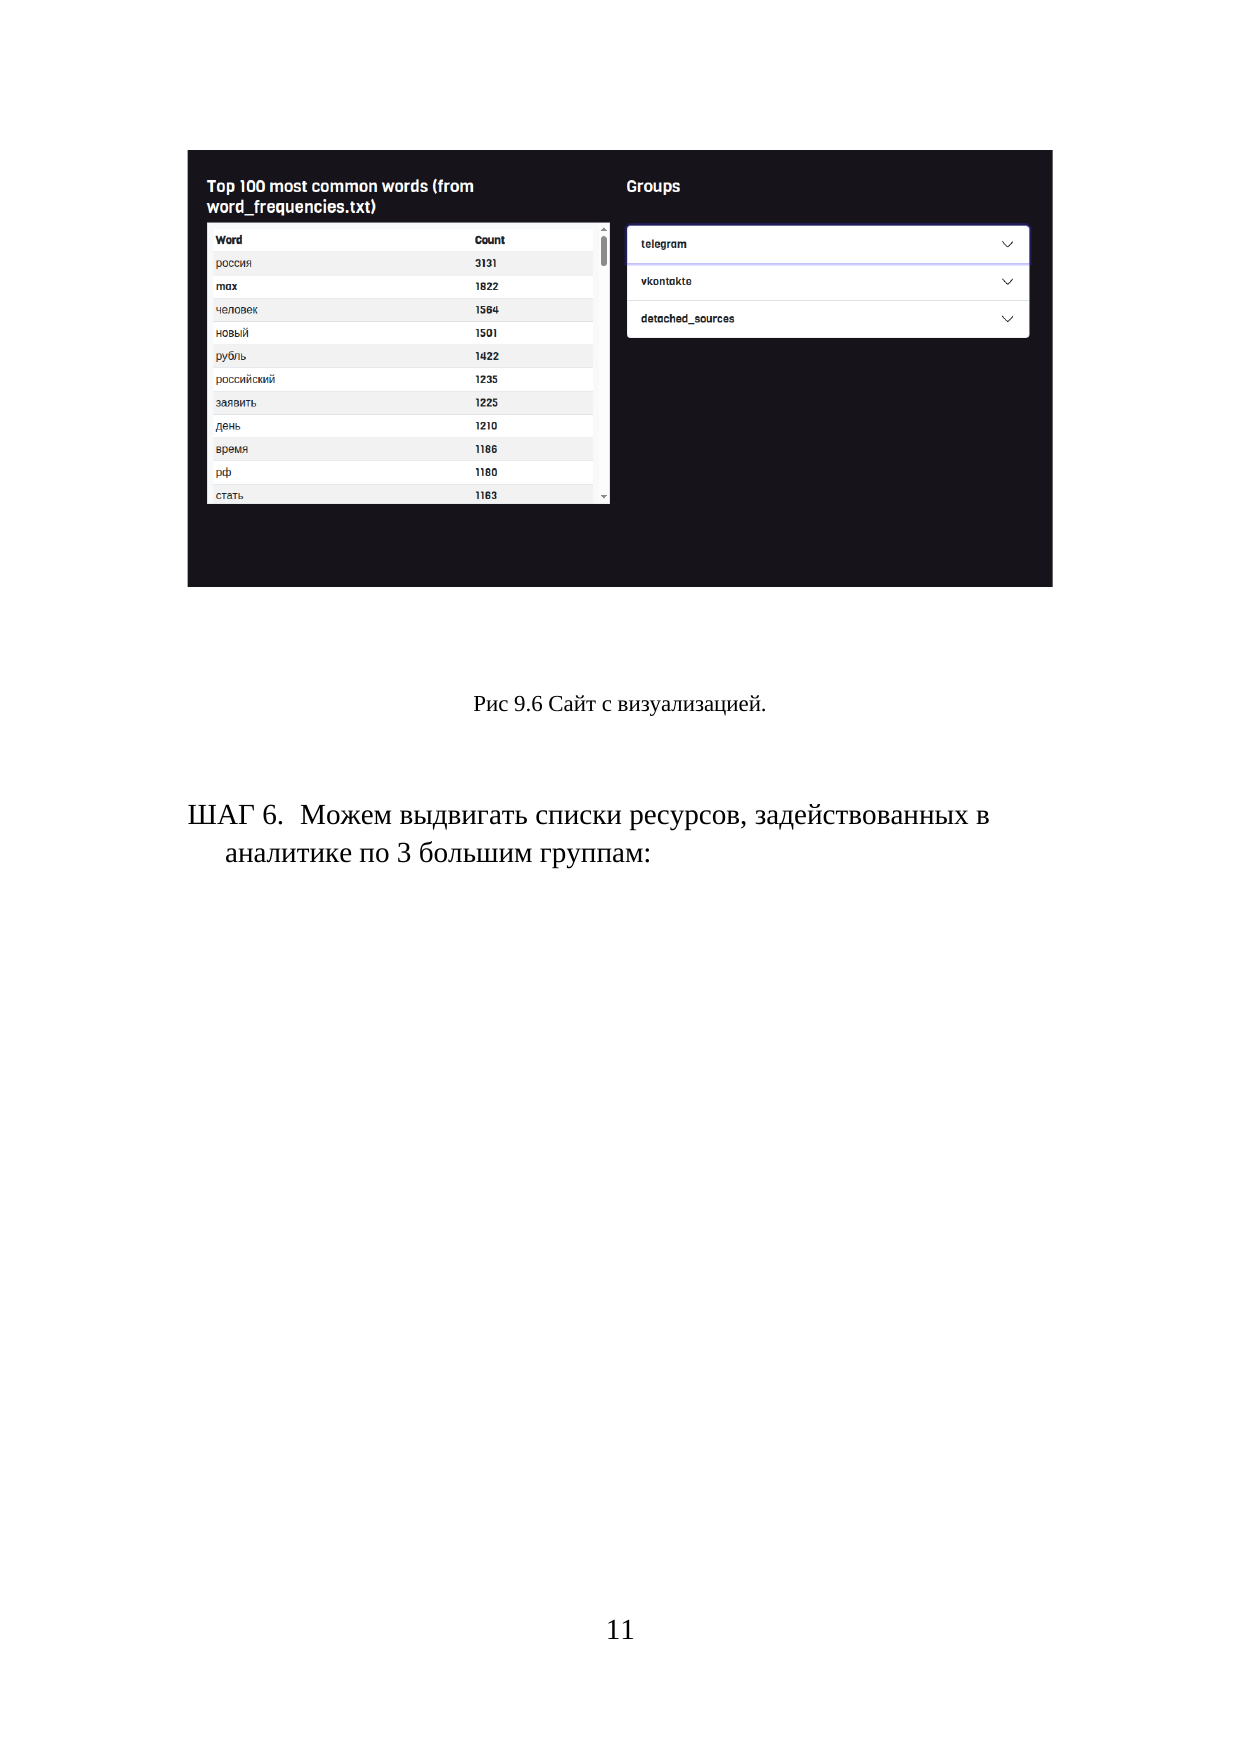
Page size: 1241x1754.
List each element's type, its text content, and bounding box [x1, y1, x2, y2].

list Можем выдвигать списки ресурсов, задействованных в аналитике по 3 большим группам: [187, 797, 1090, 869]
text Рис 9.6 Сайт с визуализацией. [150, 689, 1090, 716]
picture [187, 150, 1053, 587]
